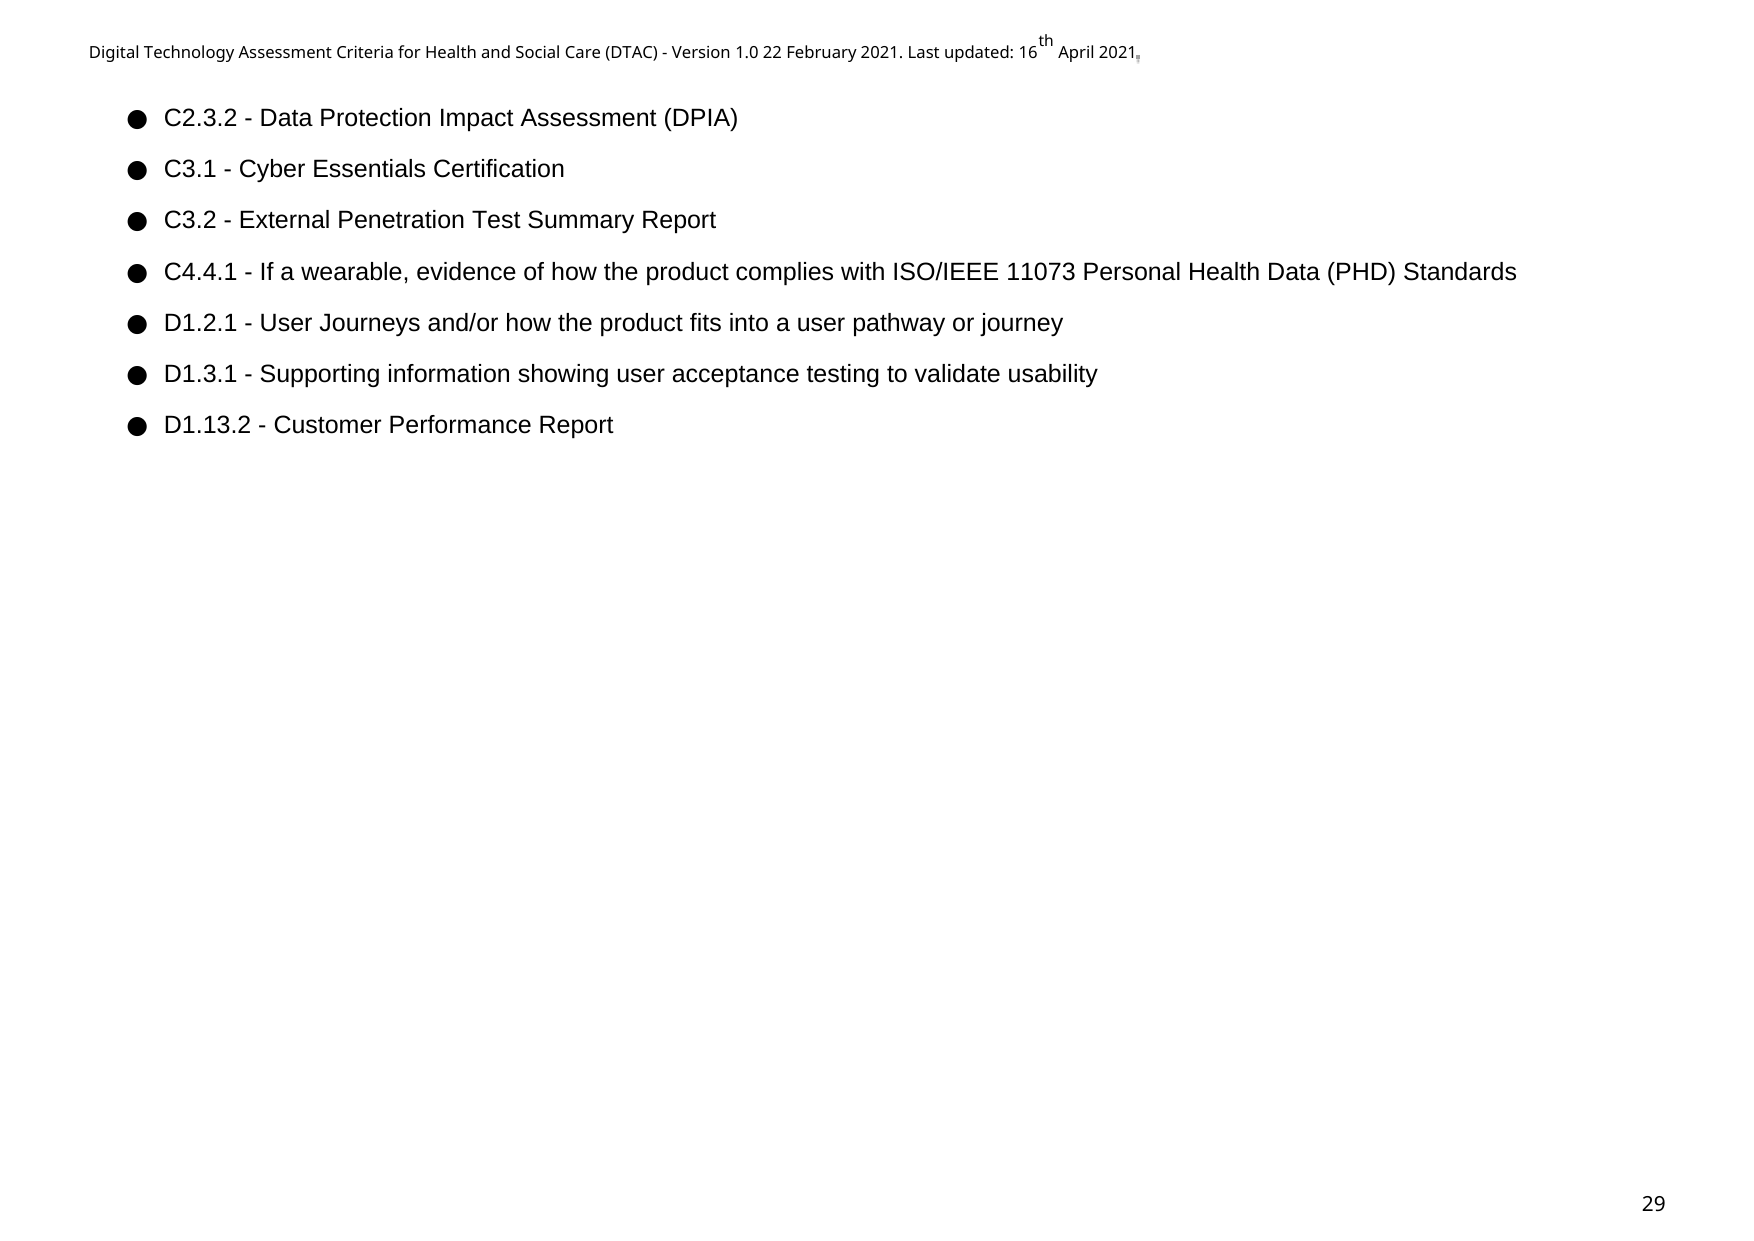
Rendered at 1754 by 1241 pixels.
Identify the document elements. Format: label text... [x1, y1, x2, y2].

list D1.3.1 - Supporting information showing user acceptance testing to validate usability [126, 345, 1665, 397]
list C3.2 - External Penetration Test Summary Report [126, 192, 1665, 243]
list D1.13.2 - Customer Performance Report [126, 397, 1665, 448]
list D1.2.1 - User Journeys and/or how the product fits into a user pathway or journey [126, 294, 1665, 345]
list C2.3.2 - Data Protection Impact Assessment (DPIA) [126, 89, 1665, 140]
list C4.4.1 - If a wearable, evidence of how the product complies with ISO/IEEE 11073 Personal Health Data (PHD) Standards [126, 243, 1665, 294]
list C3.1 - Cyber Essentials Certification [126, 140, 1665, 192]
